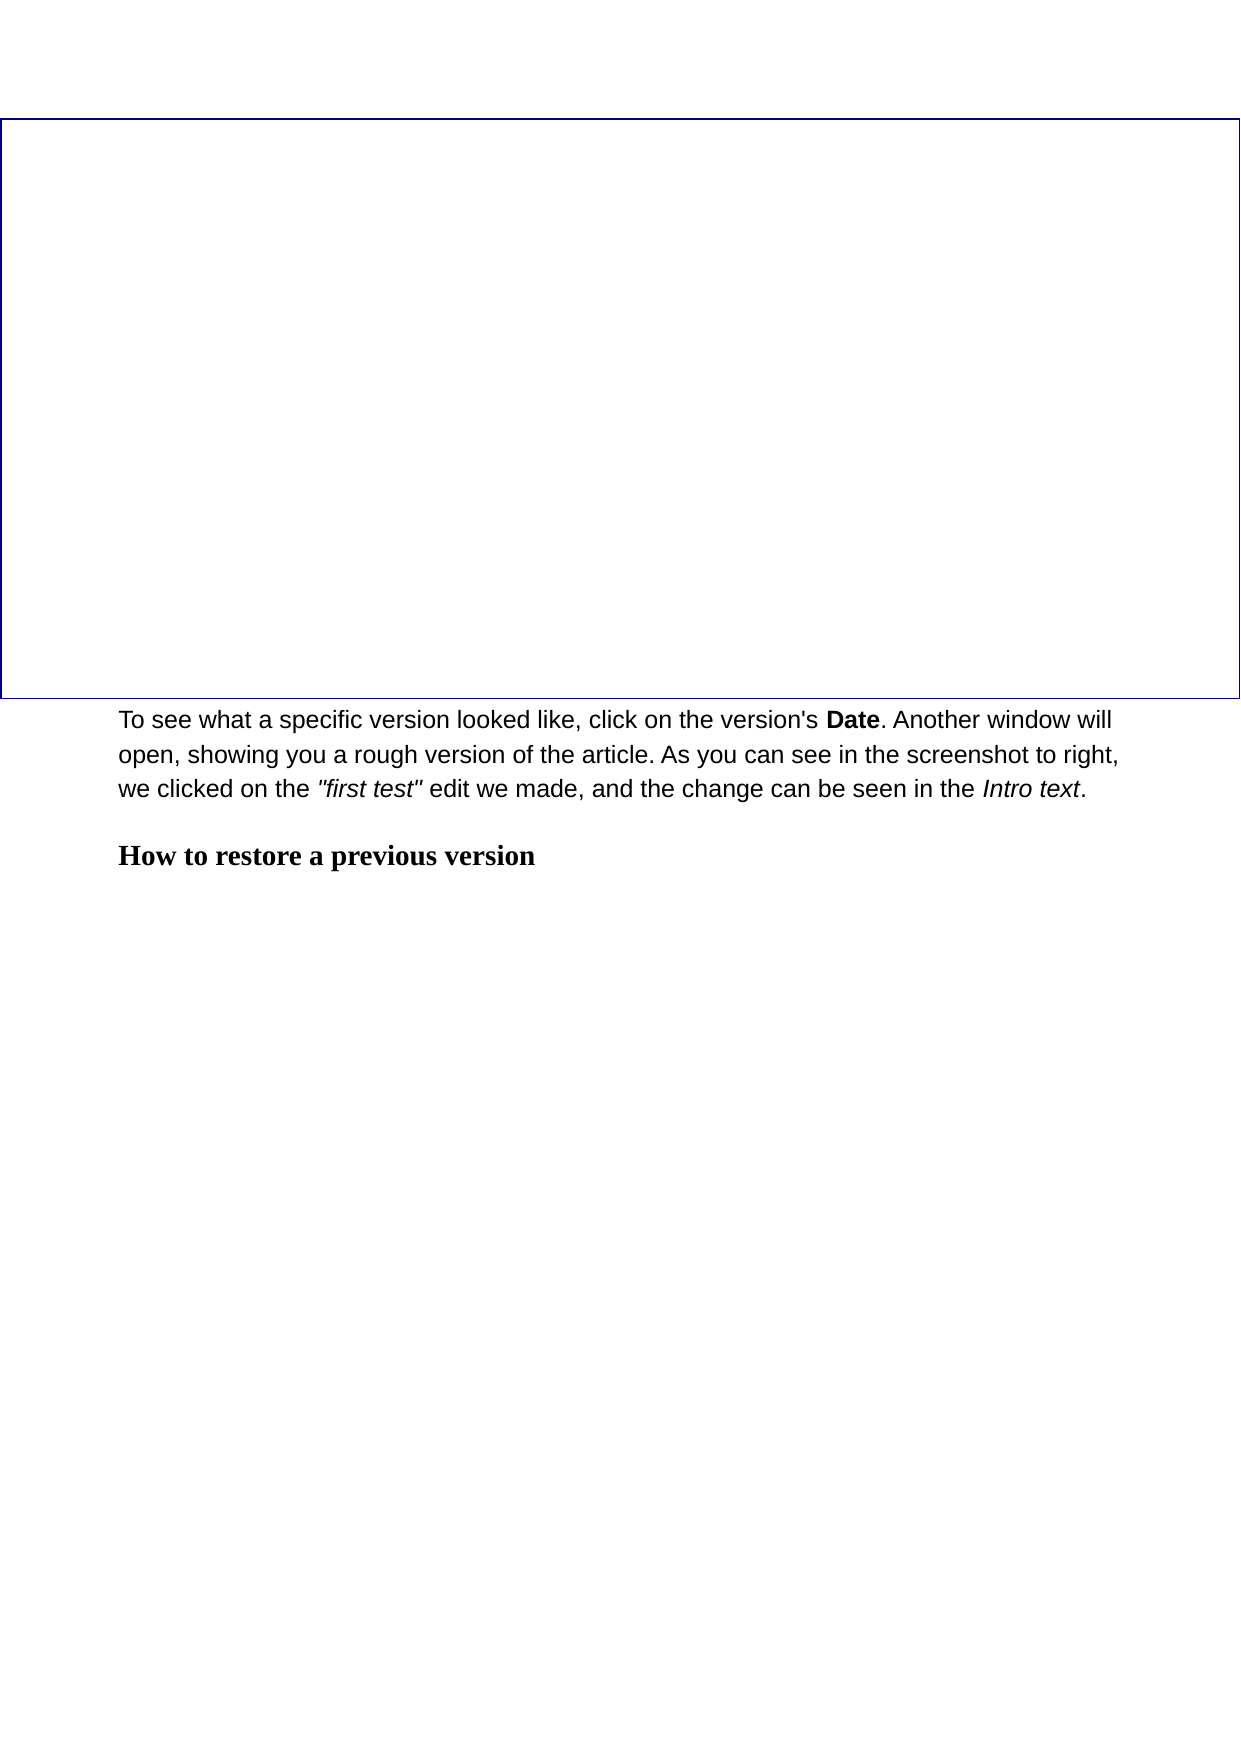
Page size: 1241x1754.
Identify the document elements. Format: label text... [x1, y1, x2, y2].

subtitle How to restore a previous version [118, 838, 1122, 871]
text To see what a specific version looked like, click on the version's Date. Another window will open, showing you a rough version of the article. As you can see in the screenshot to right, we clicked on the "first test" edit we made, and the change can be seen in the Intro text. [118, 699, 1122, 803]
text [118, 120, 1122, 698]
